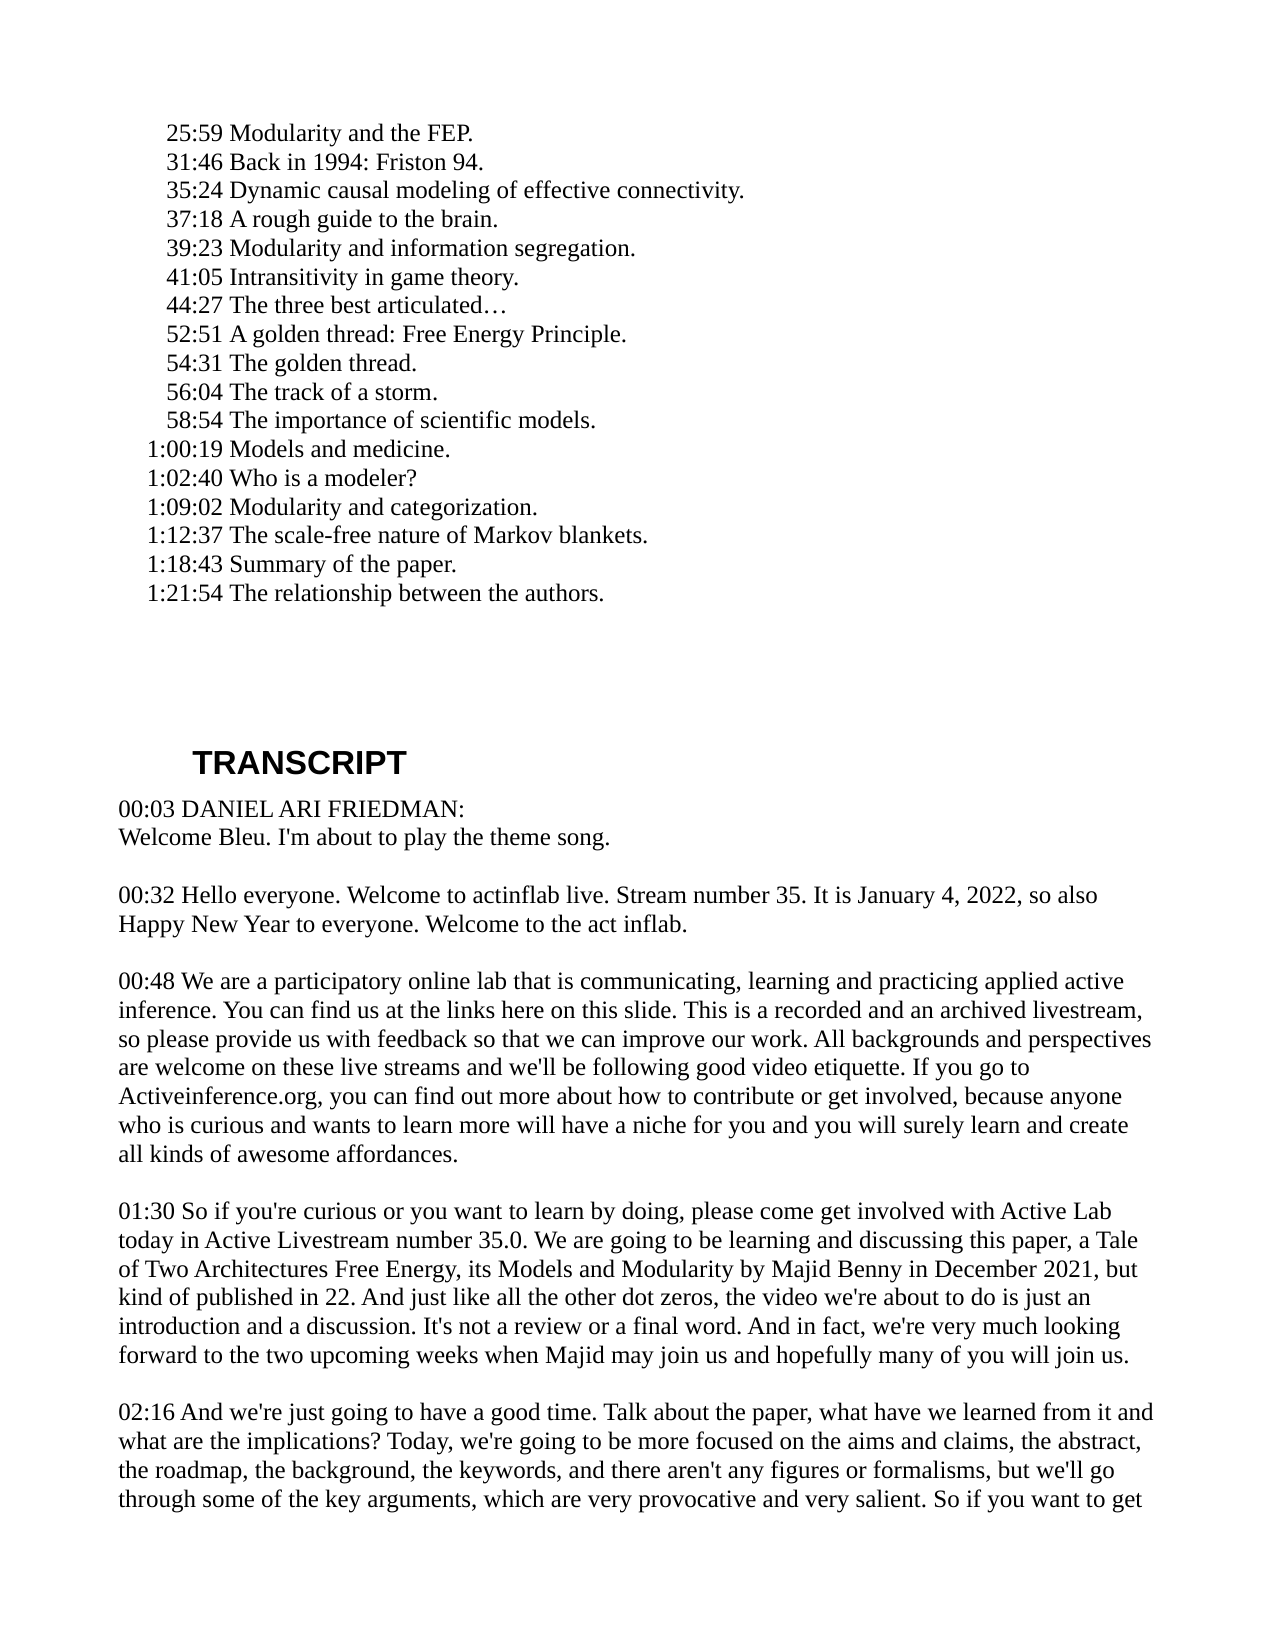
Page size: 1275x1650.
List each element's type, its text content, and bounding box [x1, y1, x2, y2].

table_cell 35:24 [112, 176, 226, 204]
table_cell Summary of the paper. [226, 549, 818, 578]
table_cell Models and medicine. [226, 434, 818, 463]
table_cell 41:05 [112, 262, 226, 291]
table_cell 37:18 [112, 204, 226, 233]
table_cell 1:02:40 [112, 463, 226, 492]
table_cell 39:23 [112, 233, 226, 262]
table_cell Modularity and categorization. [226, 492, 818, 521]
table_cell 1:21:54 [112, 578, 226, 607]
table_cell The golden thread. [226, 348, 818, 377]
table_cell 25:59 [112, 118, 226, 147]
table_cell 1:18:43 [112, 549, 226, 578]
table_cell 1:12:37 [112, 521, 226, 549]
table_cell The scale-free nature of Markov blankets. [226, 521, 818, 549]
table_cell 1:00:19 [112, 434, 226, 463]
table_cell 31:46 [112, 147, 226, 176]
subtitle TRANSCRIPT [118, 743, 1157, 781]
table_cell 56:04 [112, 377, 226, 406]
table_cell A golden thread: Free Energy Principle. [226, 319, 818, 348]
table_cell 44:27 [112, 291, 226, 319]
table_cell Back in 1994: Friston 94. [226, 147, 818, 176]
table_cell The importance of scientific models. [226, 406, 818, 434]
table_cell The three best articulated… [226, 291, 818, 319]
table_cell A rough guide to the brain. [226, 204, 818, 233]
table_cell 54:31 [112, 348, 226, 377]
table_cell 1:09:02 [112, 492, 226, 521]
table_cell Intransitivity in game theory. [226, 262, 818, 291]
table_cell Dynamic causal modeling of effective connectivity. [226, 176, 818, 204]
text 00:03 DANIEL ARI FRIEDMAN: Welcome Bleu. I'm about to play the theme song. 00:32 Hello everyone. Welcome to actinflab live. Stream number 35. It is January 4, 2022, so also Happy New Year to everyone. Welcome to the act inflab. 00:48 We are a participatory online lab that is communicating, learning and practicing applied active inference. You can find us at the links here on this slide. This is a recorded and an archived livestream, so please provide us with feedback so that we can improve our work. All backgrounds and perspectives are welcome on these live streams and we'll be following good video etiquette. If you go to Activeinference.org, you can find out more about how to contribute or get involved, because anyone who is curious and wants to learn more will have a niche for you and you will surely learn and create all kinds of awesome affordances. 01:30 So if you're curious or you want to learn by doing, please come get involved with Active Lab today in Active Livestream number 35.0. We are going to be learning and discussing this paper, a Tale of Two Architectures Free Energy, its Models and Modularity by Majid Benny in December 2021, but kind of published in 22. And just like all the other dot zeros, the video we're about to do is just an introduction and a discussion. It's not a review or a final word. And in fact, we're very much looking forward to the two upcoming weeks when Majid may join us and hopefully many of you will join us. 02:16 And we're just going to have a good time. Talk about the paper, what have we learned from it and what are the implications? Today, we're going to be more focused on the aims and claims, the abstract, the roadmap, the background, the keywords, and there aren't any figures or formalisms, but we'll go through some of the key arguments, which are very provocative and very salient. So if you want to get [118, 794, 1157, 1512]
table_cell Who is a modeler? [226, 463, 818, 492]
table_cell The track of a storm. [226, 377, 818, 406]
table_cell 52:51 [112, 319, 226, 348]
table_cell Modularity and information segregation. [226, 233, 818, 262]
table_cell 58:54 [112, 406, 226, 434]
table_cell Modularity and the FEP. [226, 118, 818, 147]
table_cell The relationship between the authors. [226, 578, 818, 607]
